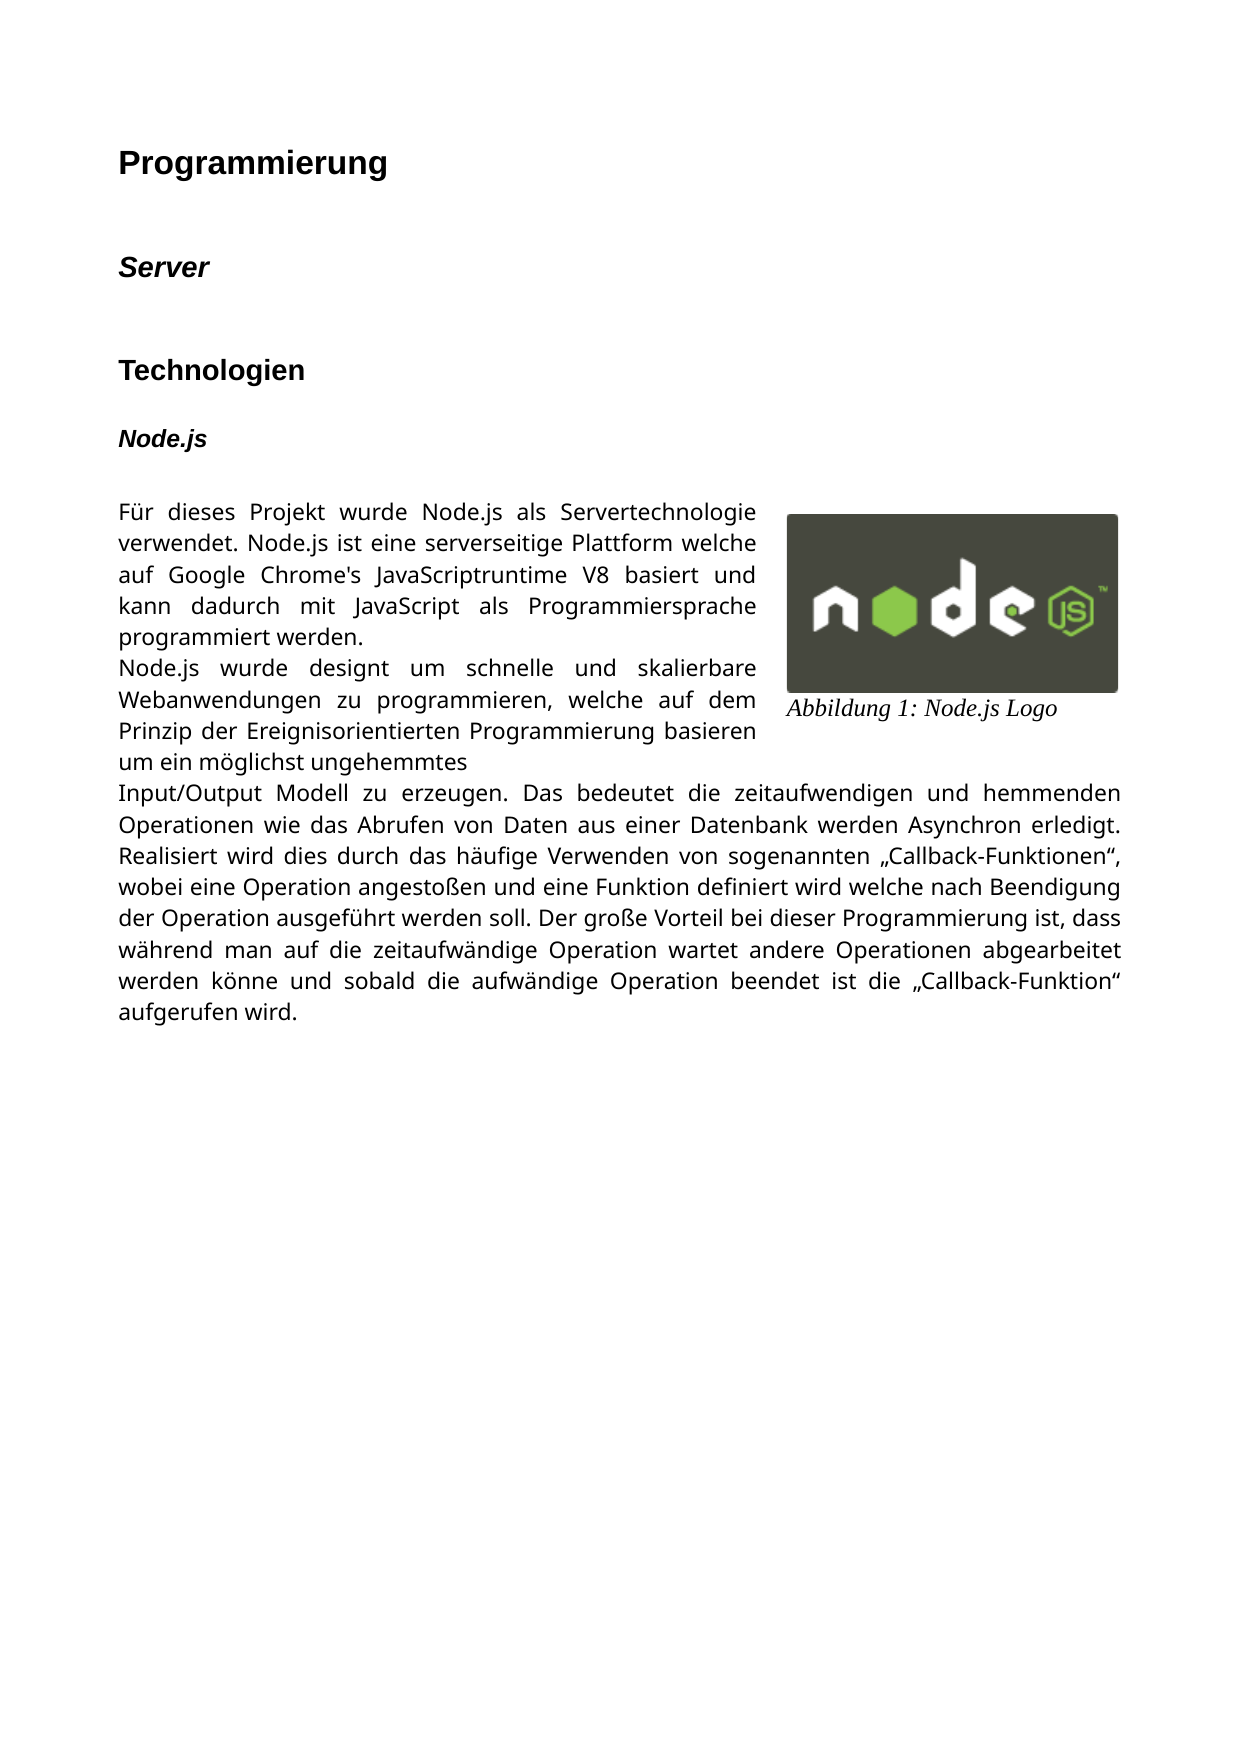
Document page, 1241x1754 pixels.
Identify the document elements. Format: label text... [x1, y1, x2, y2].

subtitle Node.js [118, 424, 1122, 452]
text Input/Output Modell zu erzeugen. Das bedeutet die zeitaufwendigen und hemmenden Operationen wie das Abrufen von Daten aus einer Datenbank werden Asynchron erledigt. Realisiert wird dies durch das häufige Verwenden von sogenannten „Callback-Funktionen“, wobei eine Operation angestoßen und eine Funktion definiert wird welche nach Beendigung der Operation ausgeführt werden soll. Der große Vorteil bei dieser Programmierung ist, dass während man auf die zeitaufwändige Operation wartet andere Operationen abgearbeitet werden könne und sobald die aufwändige Operation beendet ist die „Callback-Funktion“ aufgerufen wird. [118, 777, 1122, 1027]
subtitle Programmierung [118, 143, 1122, 182]
text Für dieses Projekt wurde Node.js als Servertechnologie verwendet. Node.js ist eine serverseitige Plattform welche auf Google Chrome's JavaScriptruntime V8 basiert und kann dadurch mit JavaScript als Programmiersprache programmiert werden. [118, 496, 1122, 652]
subtitle Server [118, 251, 1122, 284]
text Node.js wurde designt um schnelle und skalierbare Webanwendungen zu programmieren, welche auf dem Prinzip der Ereignisorientierten Programmierung basieren um ein möglichst ungehemmtes [118, 652, 1122, 777]
subtitle Technologien [118, 353, 1122, 386]
picture [786, 514, 1119, 693]
text Abbildung 1: Node.js Logo [787, 693, 1118, 722]
